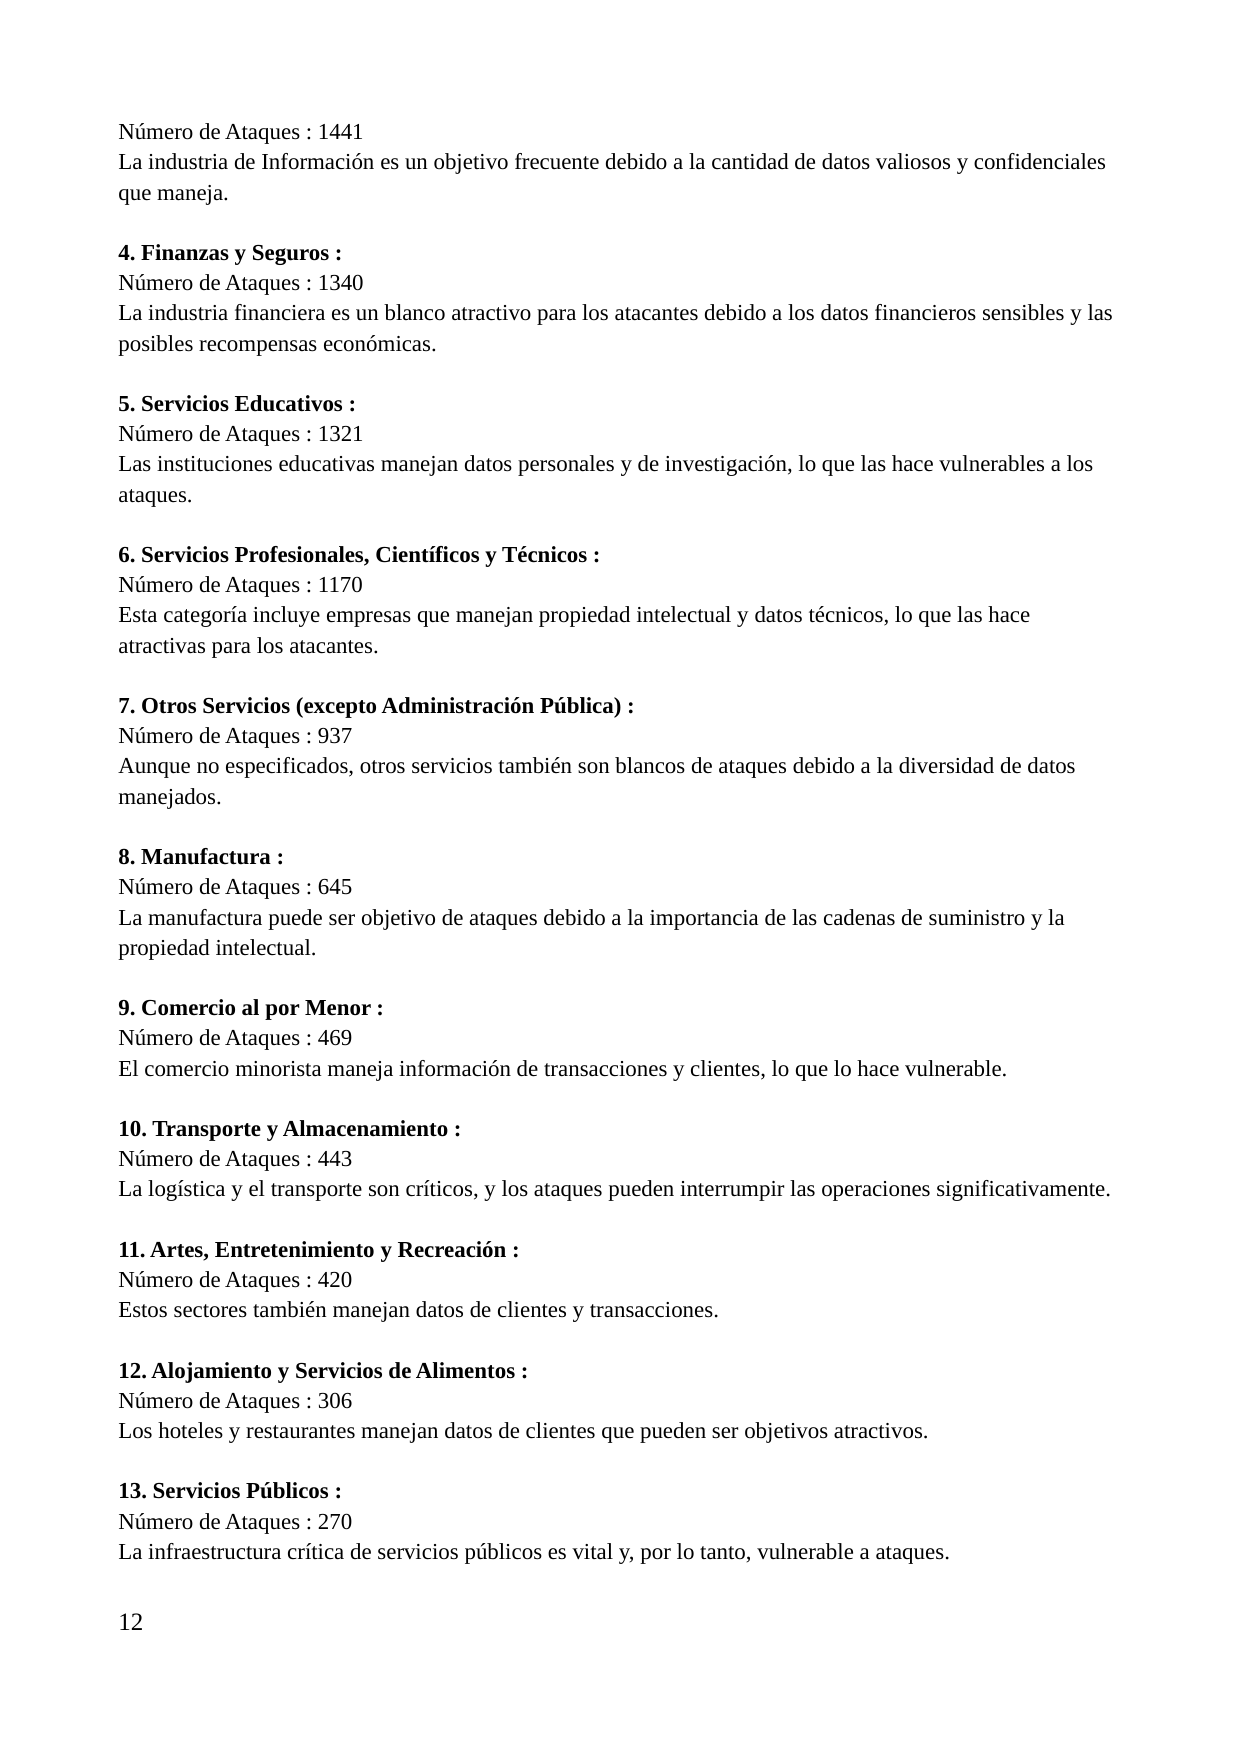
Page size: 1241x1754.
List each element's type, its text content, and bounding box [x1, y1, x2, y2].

text Número de Ataques : 1441 La industria de Información es un objetivo frecuente debido a la cantidad de datos valiosos y confidenciales que maneja. 4. Finanzas y Seguros : Número de Ataques : 1340 La industria financiera es un blanco atractivo para los atacantes debido a los datos financieros sensibles y las posibles recompensas económicas. 5. Servicios Educativos : Número de Ataques : 1321 Las instituciones educativas manejan datos personales y de investigación, lo que las hace vulnerables a los ataques. 6. Servicios Profesionales, Científicos y Técnicos : Número de Ataques : 1170 Esta categoría incluye empresas que manejan propiedad intelectual y datos técnicos, lo que las hace atractivas para los atacantes. 7. Otros Servicios (excepto Administración Pública) : Número de Ataques : 937 Aunque no especificados, otros servicios también son blancos de ataques debido a la diversidad de datos manejados. 8. Manufactura : Número de Ataques : 645 La manufactura puede ser objetivo de ataques debido a la importancia de las cadenas de suministro y la propiedad intelectual. 9. Comercio al por Menor : Número de Ataques : 469 El comercio minorista maneja información de transacciones y clientes, lo que lo hace vulnerable. 10. Transporte y Almacenamiento : Número de Ataques : 443 La logística y el transporte son críticos, y los ataques pueden interrumpir las operaciones significativamente. 11. Artes, Entretenimiento y Recreación : Número de Ataques : 420 Estos sectores también manejan datos de clientes y transacciones. 12. Alojamiento y Servicios de Alimentos : Número de Ataques : 306 Los hoteles y restaurantes manejan datos de clientes que pueden ser objetivos atractivos. 13. Servicios Públicos : Número de Ataques : 270 La infraestructura crítica de servicios públicos es vital y, por lo tanto, vulnerable a ataques. [118, 118, 1122, 1564]
